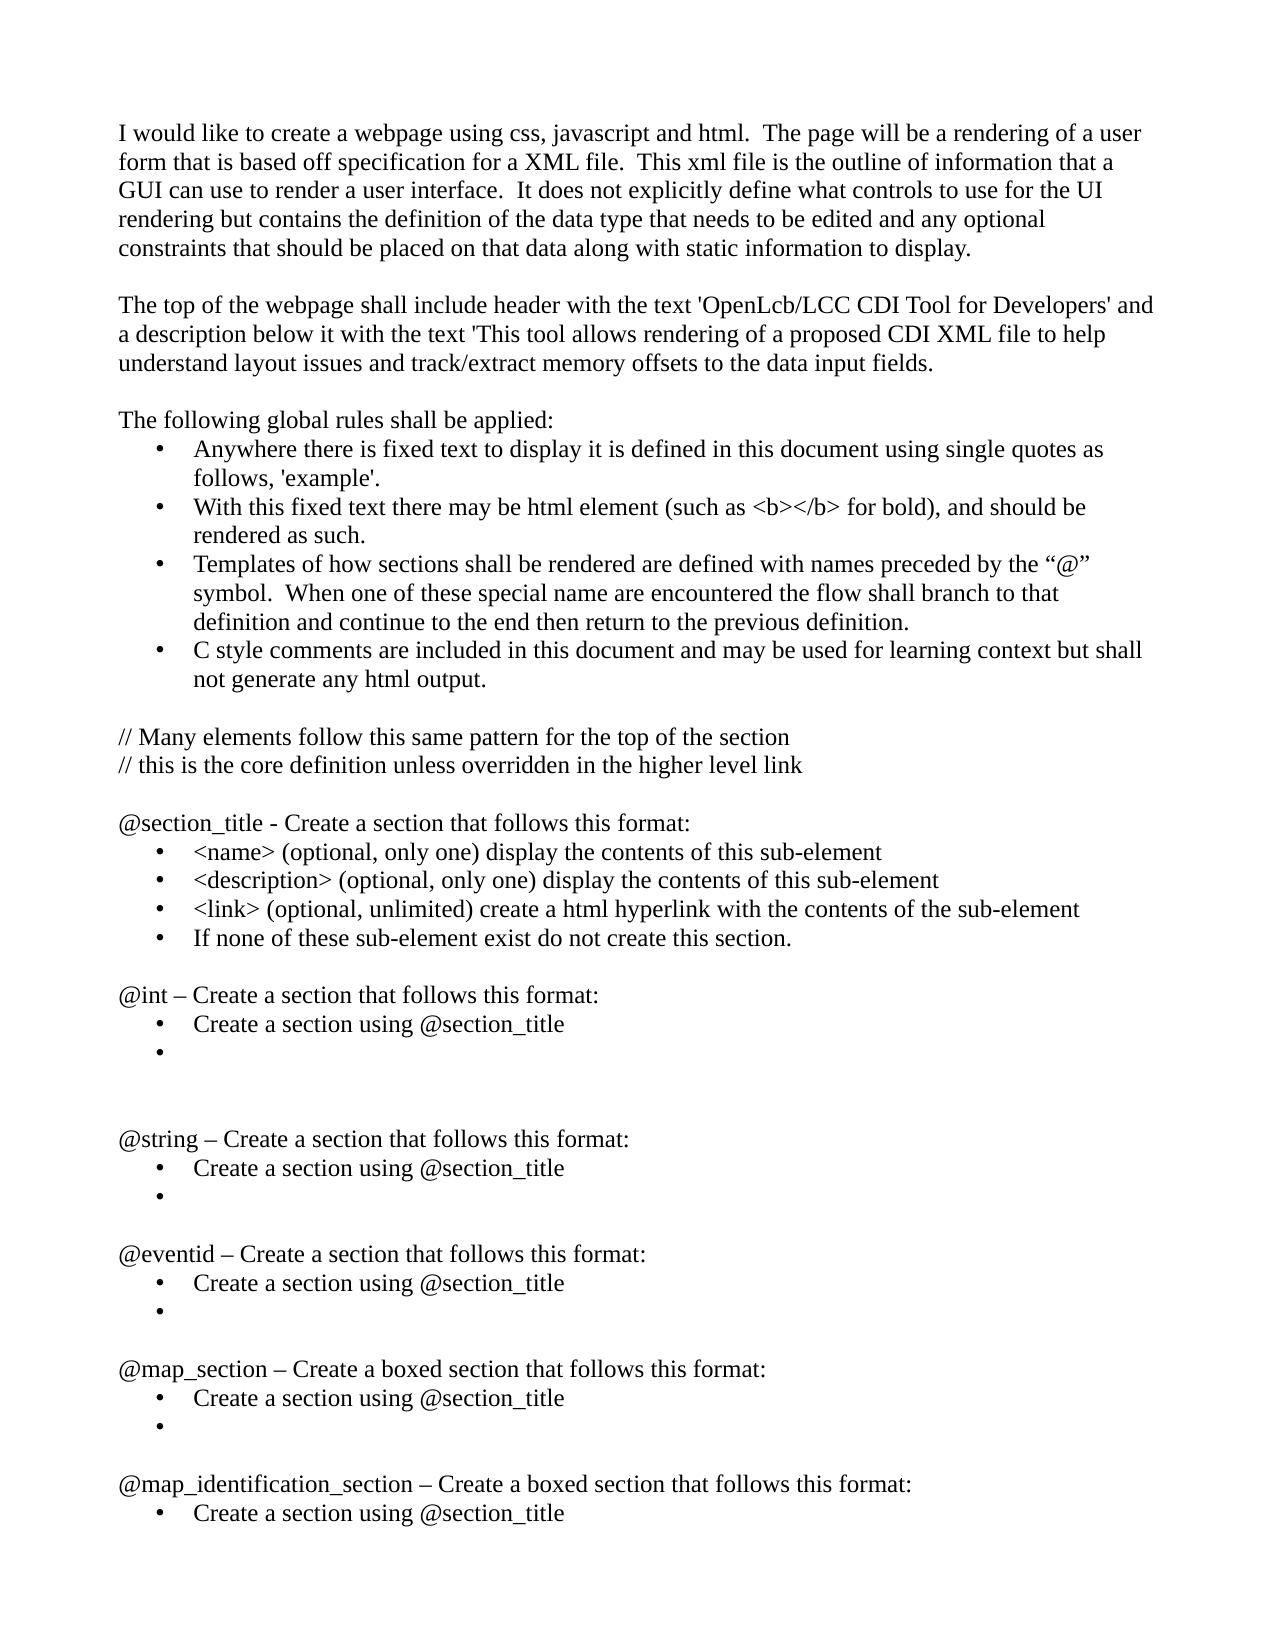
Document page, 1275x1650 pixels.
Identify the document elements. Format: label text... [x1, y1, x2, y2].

list C style comments are included in this document and may be used for learning context but shall not generate any html output. [156, 636, 1157, 693]
list Create a section using @section_title [156, 1268, 1157, 1297]
list If none of these sub-element exist do not create this section. [156, 923, 1157, 952]
text @eventid – Create a section that follows this format: [118, 1239, 1157, 1268]
list Templates of how sections shall be rendered are defined with names preceded by the “@” symbol. When one of these special name are encountered the flow shall branch to that definition and continue to the end then return to the previous definition. [156, 549, 1157, 636]
text // this is the core definition unless overridden in the higher level link [118, 751, 1157, 779]
text @map_section – Create a boxed section that follows this format: [118, 1354, 1157, 1383]
list <name> (optional, only one) display the contents of this sub-element [156, 837, 1157, 866]
list Create a section using @section_title [156, 1153, 1157, 1182]
text // Many elements follow this same pattern for the top of the section [118, 722, 1157, 751]
text The following global rules shall be applied: [118, 406, 1157, 434]
list Create a section using @section_title [156, 1383, 1157, 1412]
list Create a section using @section_title [156, 1498, 1157, 1527]
list Create a section using @section_title [156, 1009, 1157, 1038]
list <link> (optional, unlimited) create a html hyperlink with the contents of the sub-element [156, 894, 1157, 923]
text The top of the webpage shall include header with the text 'OpenLcb/LCC CDI Tool for Developers' and a description below it with the text 'This tool allows rendering of a proposed CDI XML file to help understand layout issues and track/extract memory offsets to the data input fields. [118, 291, 1157, 377]
text @section_title - Create a section that follows this format: [118, 808, 1157, 837]
text I would like to create a webpage using css, javascript and html. The page will be a rendering of a user form that is based off specification for a XML file. This xml file is the outline of information that a GUI can use to render a user interface. It does not explicitly define what controls to use for the UI rendering but contains the definition of the data type that needs to be edited and any optional constraints that should be placed on that data along with static information to display. [118, 118, 1157, 262]
list Anywhere there is fixed text to display it is defined in this document using single quotes as follows, 'example'. [156, 434, 1157, 492]
text @string – Create a section that follows this format: [118, 1124, 1157, 1153]
list <description> (optional, only one) display the contents of this sub-element [156, 866, 1157, 894]
list With this fixed text there may be html element (such as <b></b> for bold), and should be rendered as such. [156, 492, 1157, 549]
text @map_identification_section – Create a boxed section that follows this format: [118, 1469, 1157, 1498]
text @int – Create a section that follows this format: [118, 981, 1157, 1009]
